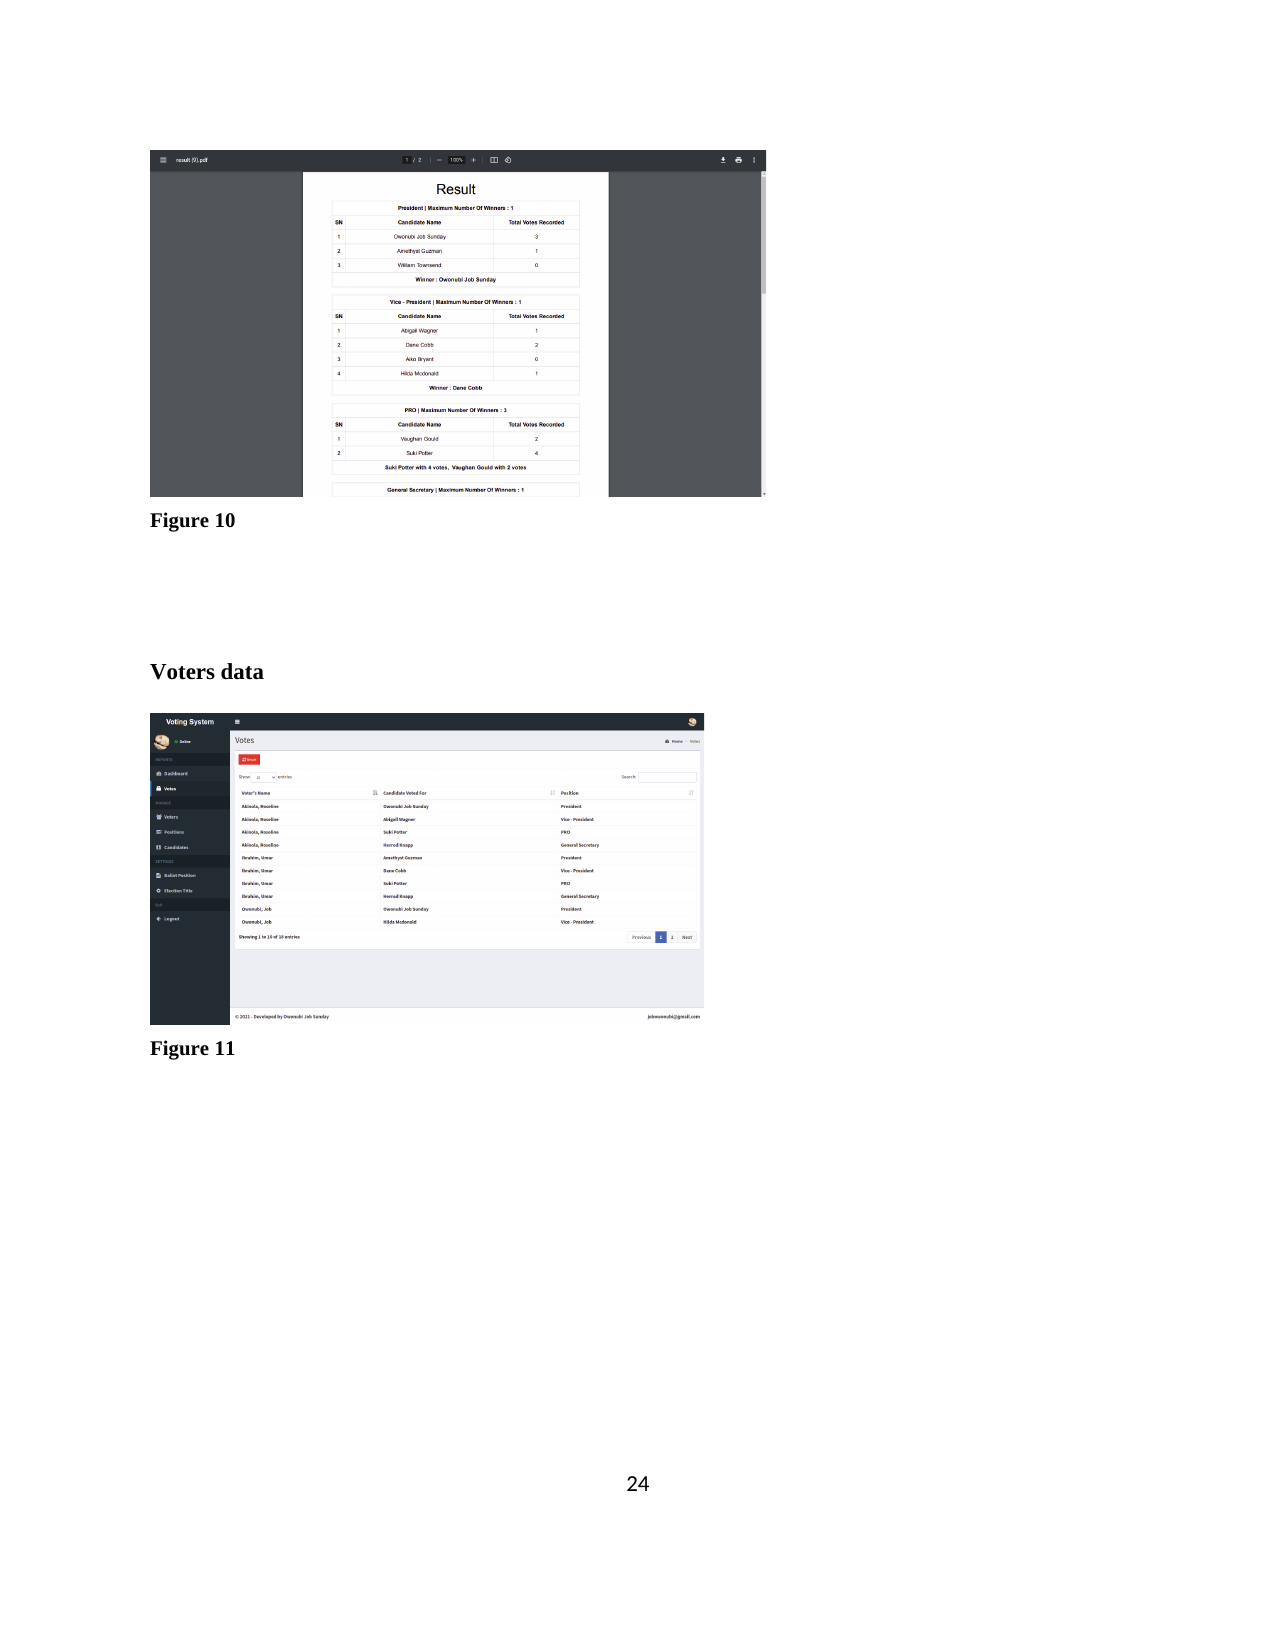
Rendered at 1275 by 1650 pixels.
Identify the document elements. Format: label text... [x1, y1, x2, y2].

text Voters data [150, 658, 1125, 684]
text Figure 11 [150, 1036, 1125, 1060]
picture [150, 713, 705, 1025]
picture [150, 150, 767, 497]
text Figure 10 [150, 507, 1125, 532]
